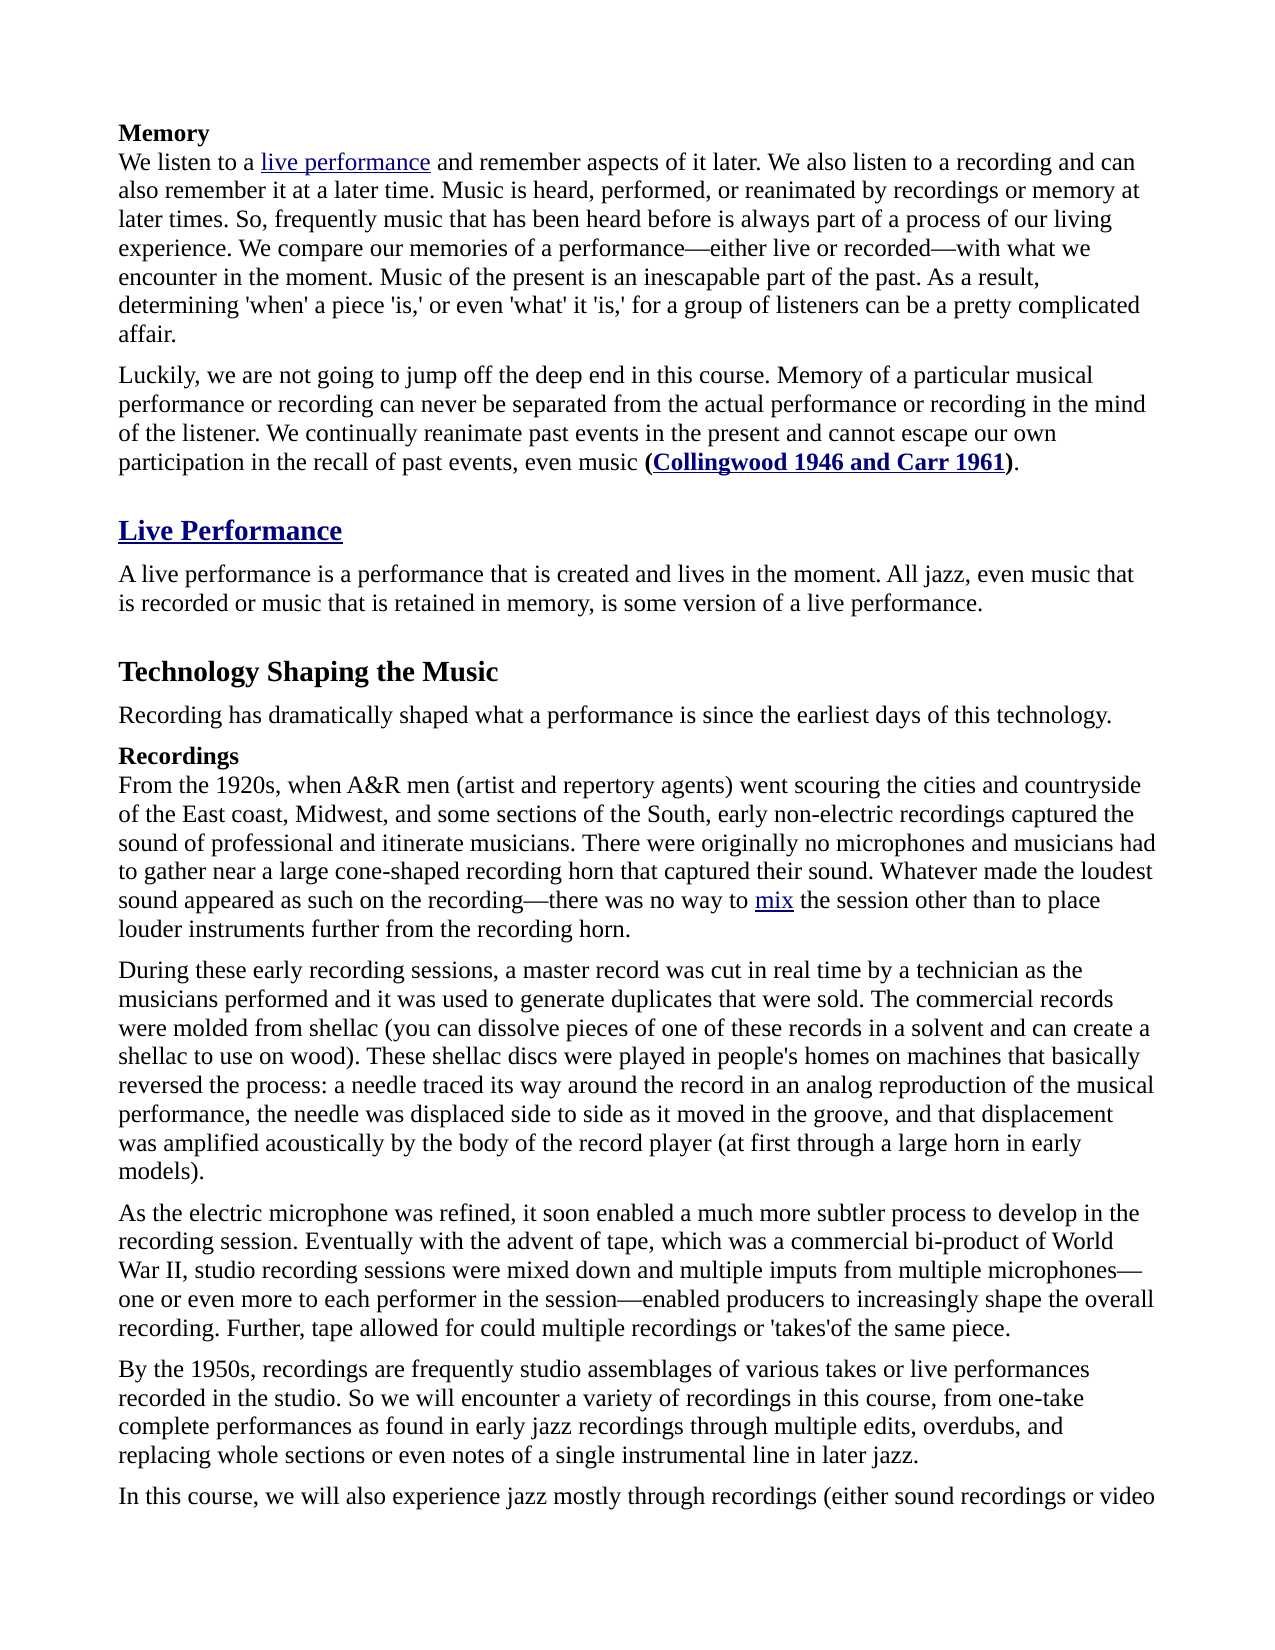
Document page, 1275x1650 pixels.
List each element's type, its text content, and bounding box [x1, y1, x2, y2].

text As the electric microphone was refined, it soon enabled a much more subtler process to develop in the recording session. Eventually with the advent of tape, which was a commercial bi-product of World War II, studio recording sessions were mixed down and multiple imputs from multiple microphones—one or even more to each performer in the session—enabled producers to increasingly shape the overall recording. Further, tape allowed for could multiple recordings or 'takes'of the same piece. [118, 1198, 1157, 1341]
text In this course, we will also experience jazz mostly through recordings (either sound recordings or video [118, 1481, 1157, 1510]
text Luckily, we are not going to jump off the deep end in this course. Memory of a particular musical performance or recording can never be separated from the actual performance or recording in the mind of the listener. We continually reanimate past events in the present and cannot escape our own participation in the recall of past events, even music (Collingwood 1946 and Carr 1961). [118, 361, 1157, 476]
text Memory We listen to a live performance and remember aspects of it later. We also listen to a recording and can also remember it at a later time. Music is heard, performed, or reanimated by recordings or memory at later times. So, frequently music that has been heard before is always part of a process of our living experience. We compare our memories of a performance—either live or recorded—with what we encounter in the moment. Music of the present is an inescapable part of the past. As a result, determining 'when' a piece 'is,' or even 'what' it 'is,' for a group of listeners can be a pretty complicated affair. [118, 118, 1157, 348]
text Recording has dramatically shaped what a performance is since the earliest days of this technology. [118, 700, 1157, 729]
text A live performance is a performance that is created and lives in the moment. All jazz, even music that is recorded or music that is retained in memory, is some version of a live performance. [118, 559, 1157, 617]
text By the 1950s, recordings are frequently studio assemblages of various takes or live performances recorded in the studio. So we will encounter a variety of recordings in this course, from one-take complete performances as found in early jazz recordings through multiple edits, overdubs, and replacing whole sections or even notes of a single instrumental line in later jazz. [118, 1354, 1157, 1469]
text Recordings From the 1920s, when A&R men (artist and repertory agents) went scouring the cities and countryside of the East coast, Midwest, and some sections of the South, early non-electric recordings captured the sound of professional and itinerate musicians. There were originally no microphones and musicians had to gather near a large cone-shaped recording horn that captured their sound. Whatever made the loudest sound appeared as such on the recording—there was no way to mix the session other than to place louder instruments further from the recording horn. [118, 741, 1157, 943]
subtitle Live Performance [118, 513, 1157, 547]
text During these early recording sessions, a master record was cut in real time by a technician as the musicians performed and it was used to generate duplicates that were sold. The commercial records were molded from shellac (you can dissolve pieces of one of these records in a solvent and can create a shellac to use on wood). These shellac discs were played in people's homes on machines that basically reversed the process: a needle traced its way around the record in an analog reproduction of the musical performance, the needle was displaced side to side as it moved in the groove, and that displacement was amplified acoustically by the body of the record player (at first through a large horn in early models). [118, 955, 1157, 1185]
subtitle Technology Shaping the Music [118, 654, 1157, 688]
